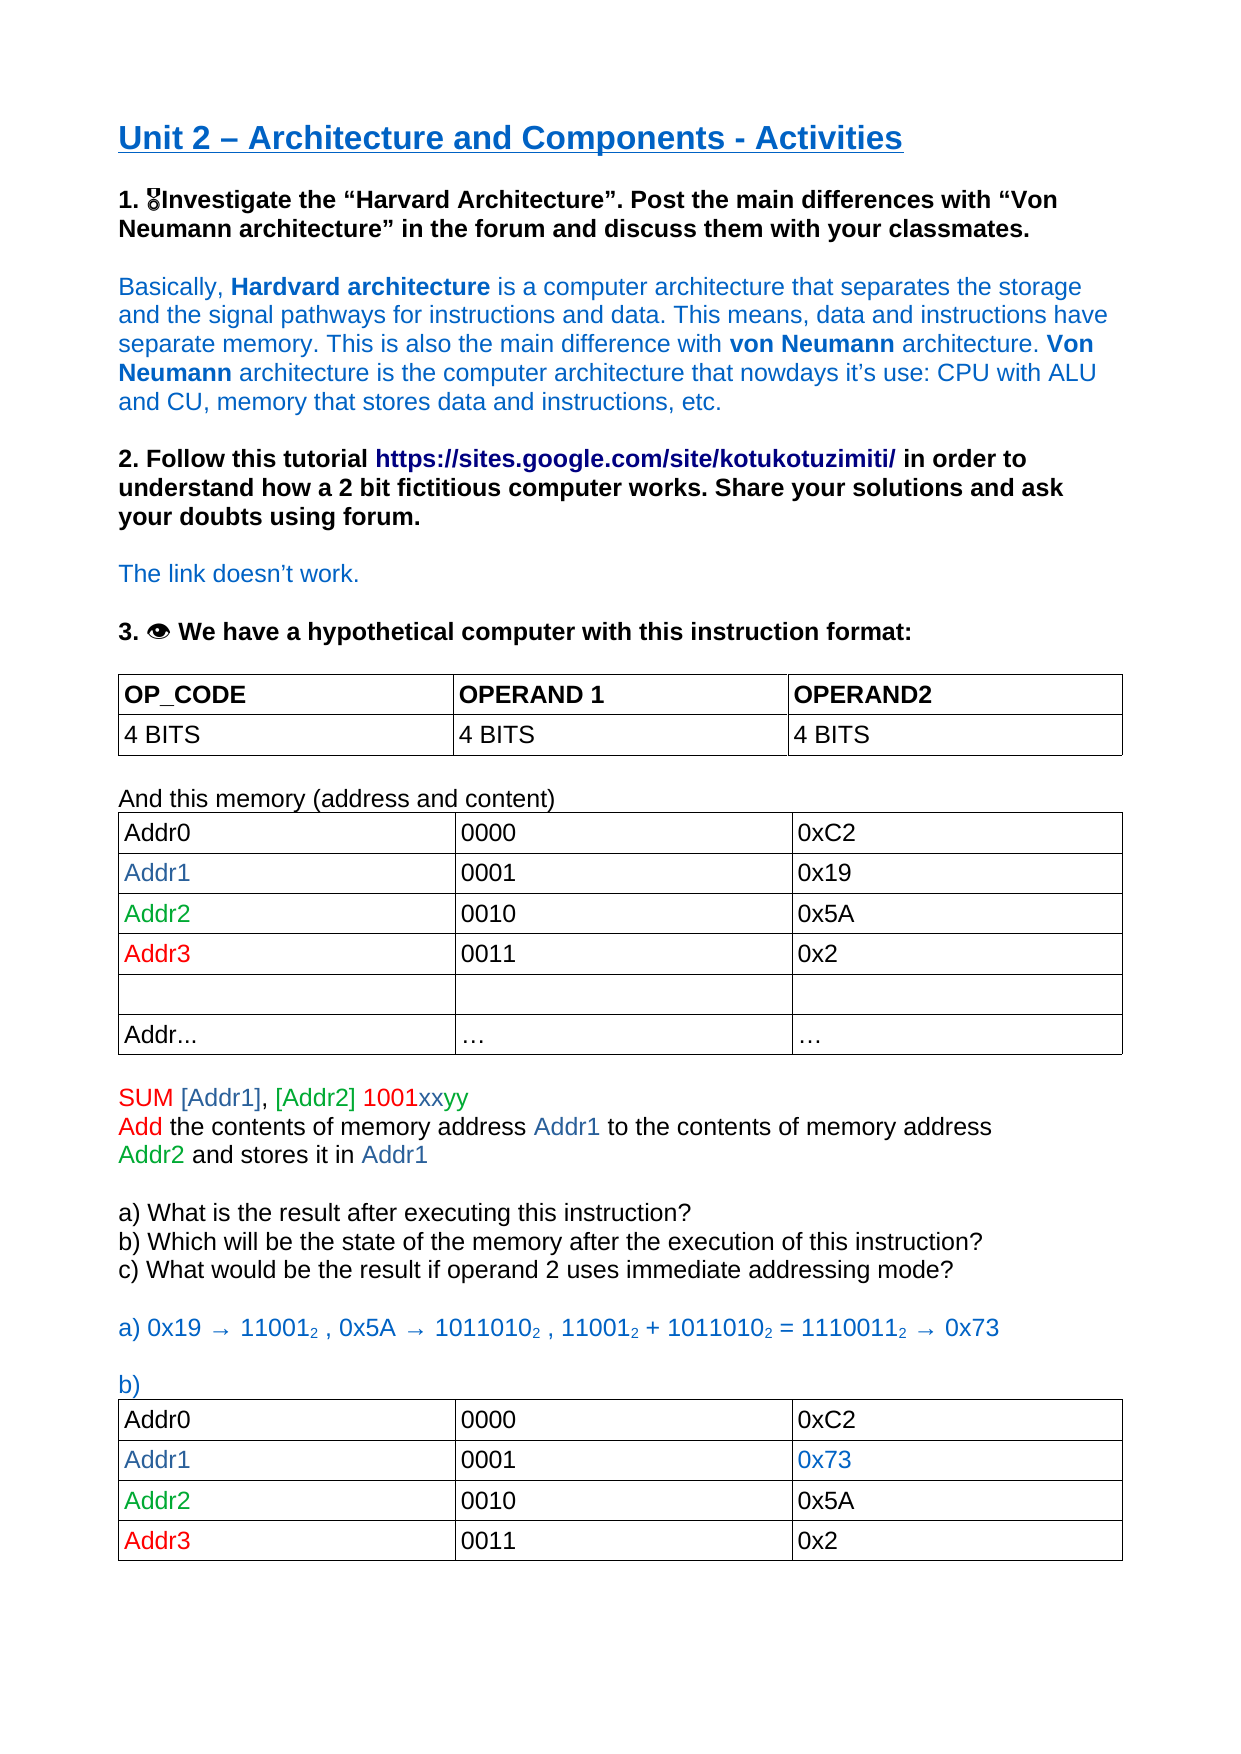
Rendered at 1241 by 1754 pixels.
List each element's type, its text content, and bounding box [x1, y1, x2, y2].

table_cell 0010 [456, 894, 792, 933]
text c) What would be the result if operand 2 uses immediate addressing mode? [118, 1256, 1122, 1284]
table_cell 0001 [456, 1441, 792, 1480]
table_cell [456, 975, 792, 1014]
table_header OPERAND 1 [454, 675, 787, 714]
table_cell … [793, 1015, 1122, 1054]
table_cell Addr2 [119, 1481, 455, 1520]
table_cell [793, 975, 1122, 1014]
text SUM [Addr1], [Addr2] 1001xxyy [118, 1083, 1122, 1112]
table_header Addr0 [119, 813, 455, 853]
table_header OP_CODE [119, 675, 453, 714]
table_header Addr0 [119, 1400, 455, 1440]
table_cell 4 BITS [454, 715, 787, 755]
table_header 0xC2 [793, 1400, 1122, 1440]
table_header OPERAND2 [789, 675, 1122, 714]
table_cell Addr1 [119, 854, 455, 893]
table_cell … [456, 1015, 792, 1054]
table_cell 4 BITS [789, 715, 1122, 755]
table_cell [119, 975, 455, 1014]
text Neumann architecture” in the forum and discuss them with your classmates. [118, 214, 1122, 243]
text b) [118, 1371, 1122, 1399]
text Addr2 and stores it in Addr1 [118, 1141, 1122, 1169]
table_cell Addr... [119, 1015, 455, 1054]
table_cell 0011 [456, 1521, 792, 1560]
table_cell 0x5A [793, 1481, 1122, 1520]
table_cell 0x19 [793, 854, 1122, 893]
text 1. 🎖Investigate the “Harvard Architecture”. Post the main differences with “Von [118, 185, 1122, 214]
table_cell 4 BITS [119, 715, 453, 755]
table_header 0000 [456, 1400, 792, 1440]
table_cell 0x2 [793, 1521, 1122, 1560]
table_cell 0x5A [793, 894, 1122, 933]
text a) 0x19 → 110012 , 0x5A → 10110102 , 110012 + 10110102 = 11100112 → 0x73 [118, 1313, 1122, 1342]
table_cell Addr1 [119, 1441, 455, 1480]
text Add the contents of memory address Addr1 to the contents of memory address [118, 1112, 1122, 1141]
table_cell 0x73 [793, 1441, 1122, 1480]
text Basically, Hardvard architecture is a computer architecture that separates the storage and the signal pathways for instructions and data. This means, data and instructions have separate memory. This is also the main difference with von Neumann architecture. Von Neumann architecture is the computer architecture that nowdays it’s use: CPU with ALU and CU, memory that stores data and instructions, etc. [118, 272, 1122, 415]
table_header 0xC2 [793, 813, 1122, 853]
text b) Which will be the state of the memory after the execution of this instruction? [118, 1227, 1122, 1256]
text a) What is the result after executing this instruction? [118, 1198, 1122, 1227]
table_header 0000 [456, 813, 792, 853]
table_cell Addr2 [119, 894, 455, 933]
text Unit 2 – Architecture and Components - Activities [118, 118, 1122, 157]
table_cell Addr3 [119, 1521, 455, 1560]
text And this memory (address and content) [118, 783, 1122, 812]
table_cell 0011 [456, 934, 792, 974]
text The link doesn’t work. [118, 559, 1122, 588]
text 3. 👁 We have a hypothetical computer with this instruction format: [118, 617, 1122, 645]
text 2. Follow this tutorial https://sites.google.com/site/kotukotuzimiti/ in order to [118, 444, 1122, 473]
table_cell 0010 [456, 1481, 792, 1520]
table_cell 0x2 [793, 934, 1122, 974]
table_cell 0001 [456, 854, 792, 893]
text your doubts using forum. [118, 502, 1122, 530]
table_cell Addr3 [119, 934, 455, 974]
text understand how a 2 bit fictitious computer works. Share your solutions and ask [118, 473, 1122, 502]
